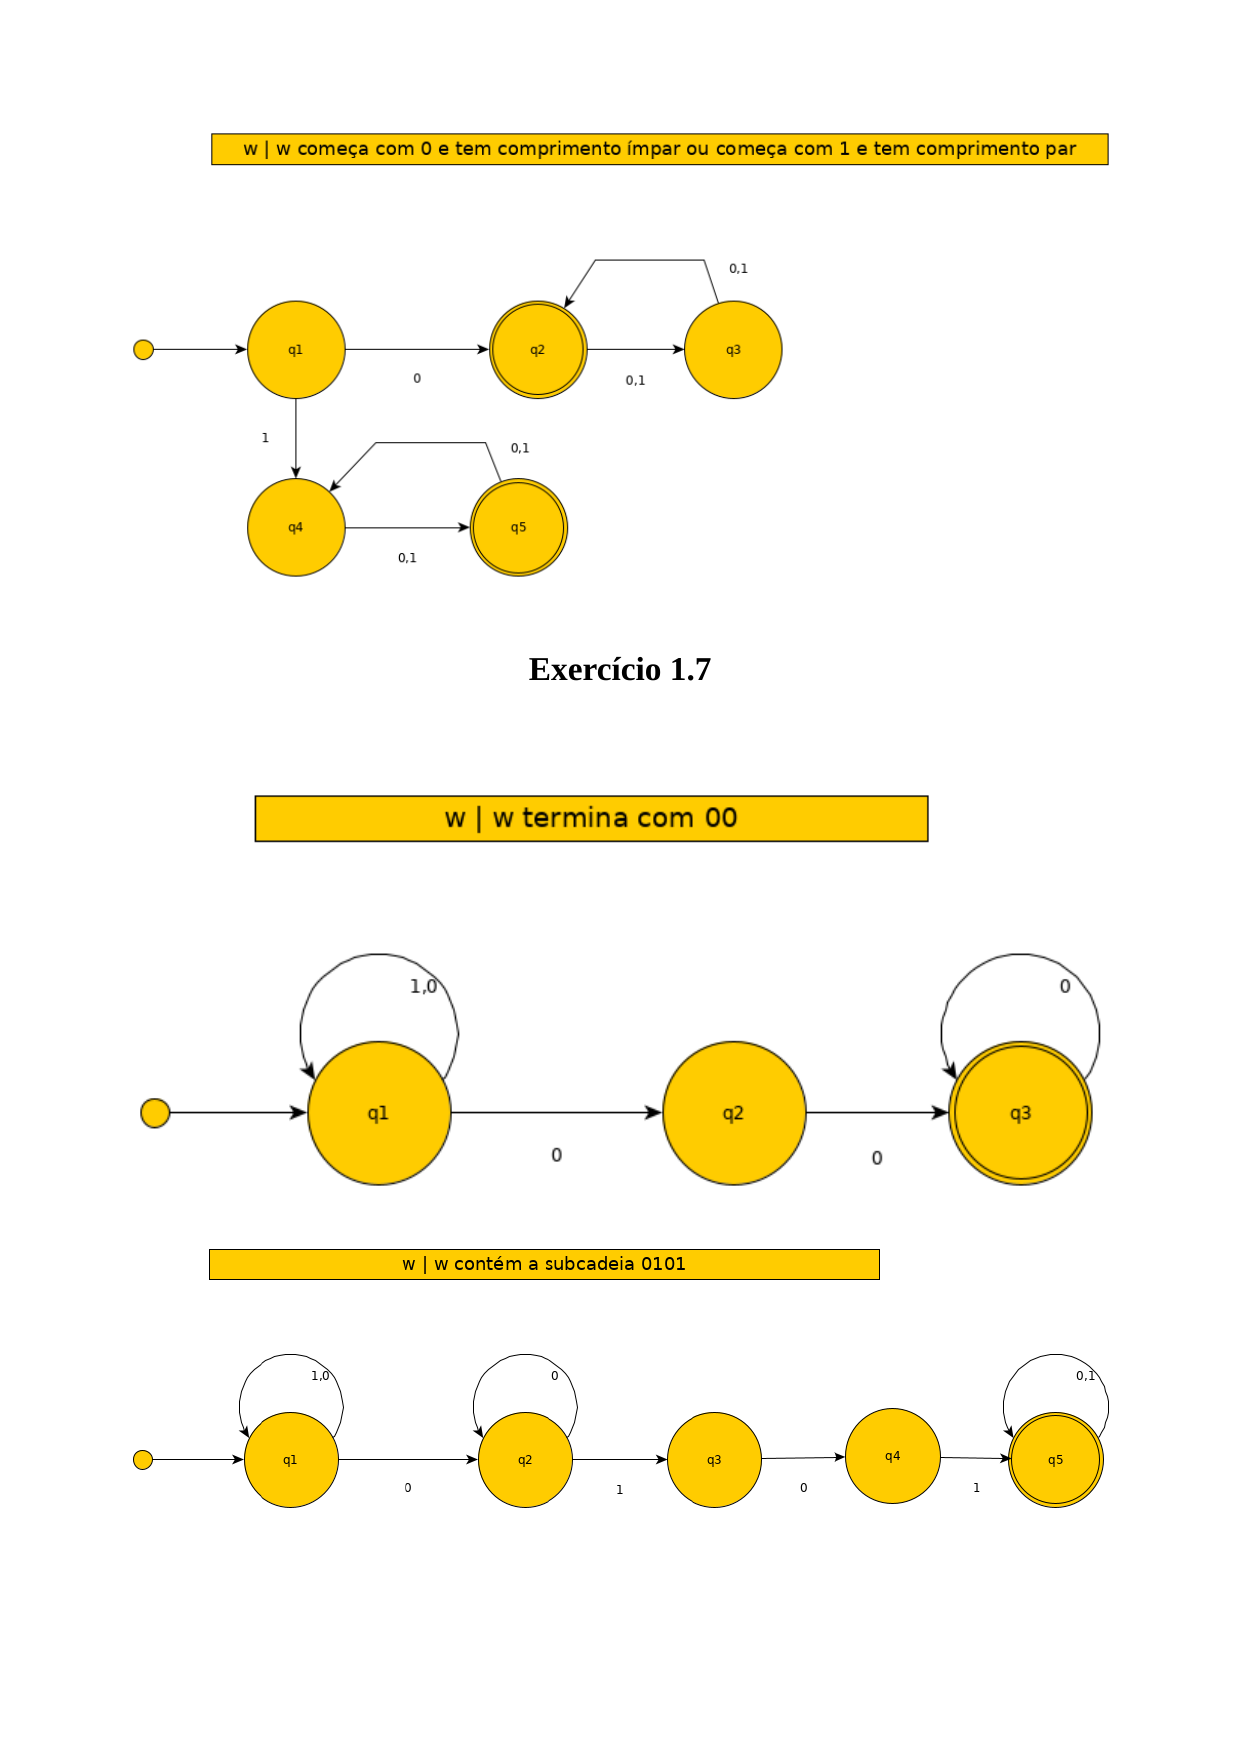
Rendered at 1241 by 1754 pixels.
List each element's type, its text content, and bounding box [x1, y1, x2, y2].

picture [118, 118, 1123, 592]
picture [118, 1235, 1123, 1521]
picture [118, 773, 1123, 1207]
text Exercício 1.7 [118, 649, 1122, 687]
